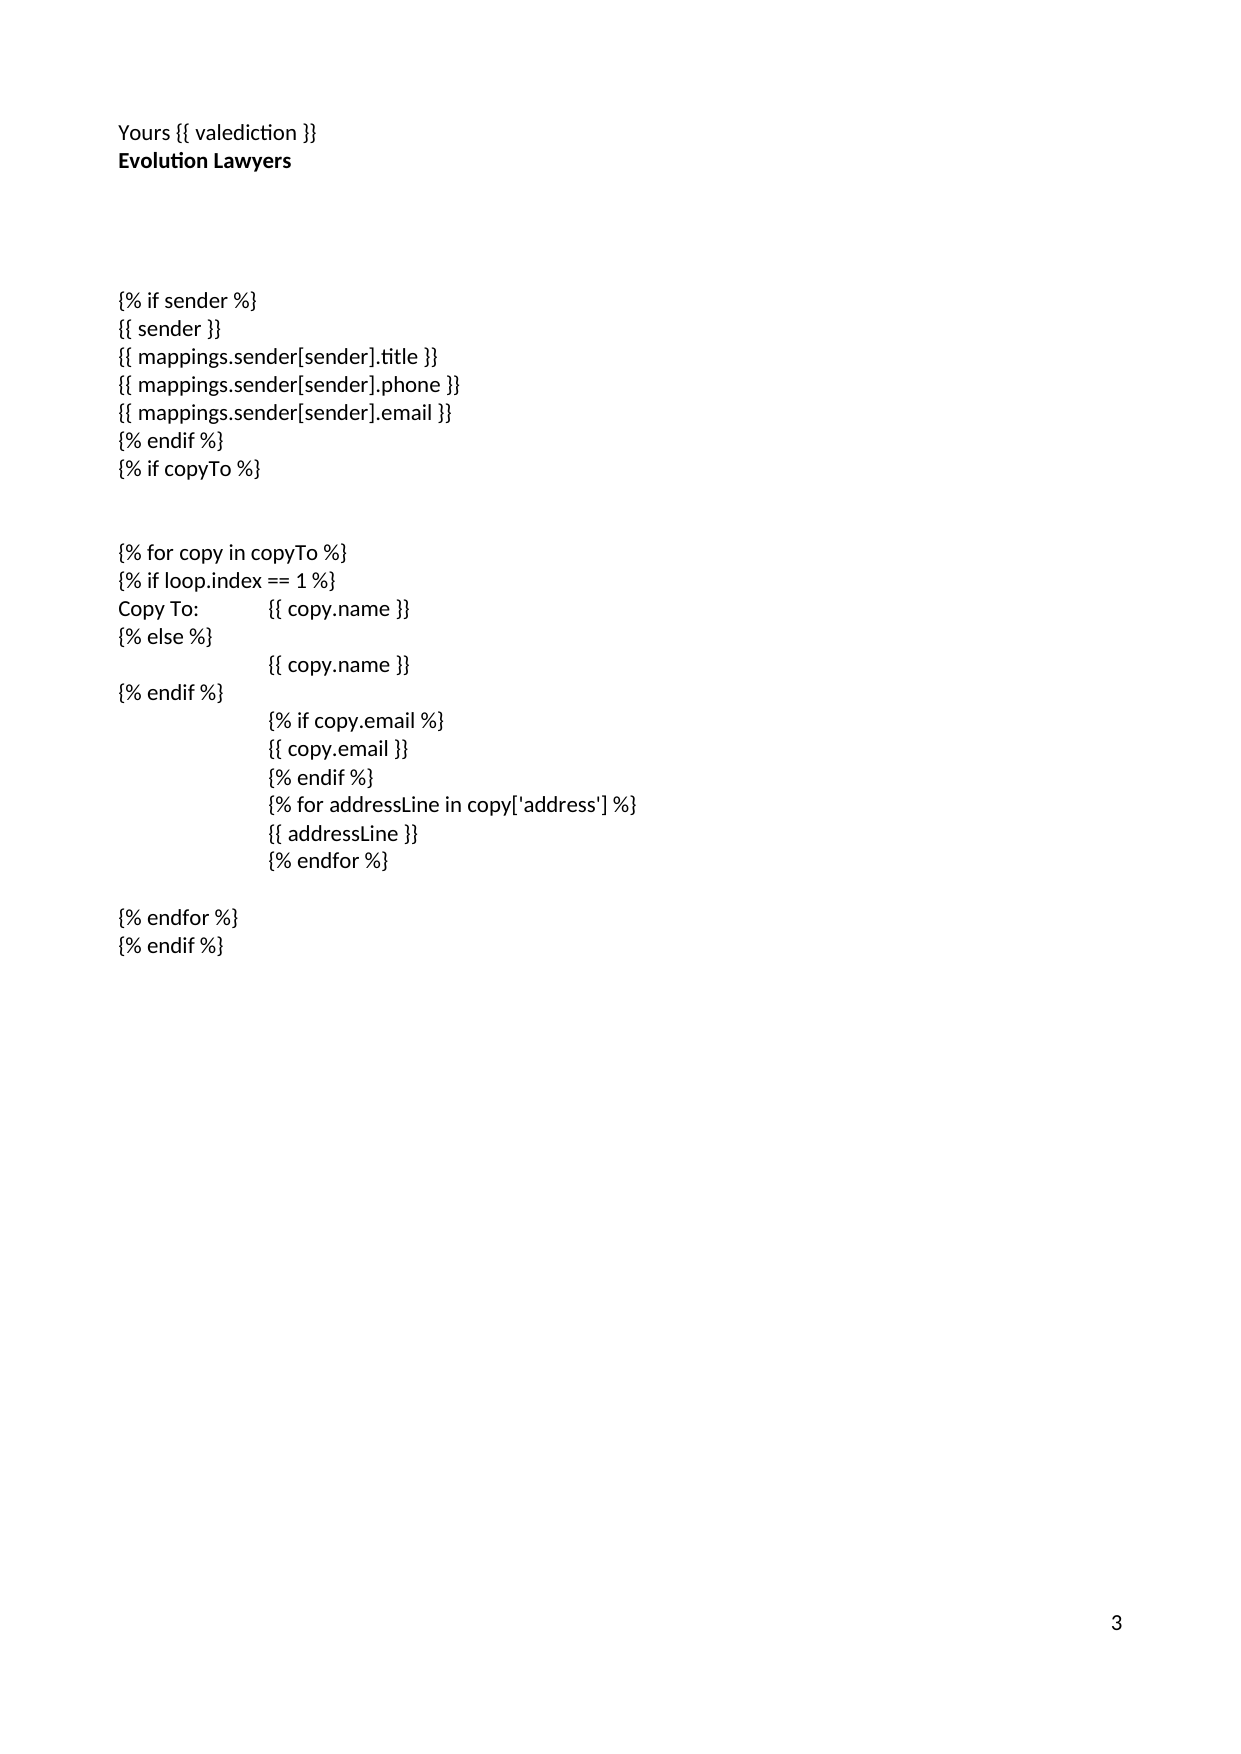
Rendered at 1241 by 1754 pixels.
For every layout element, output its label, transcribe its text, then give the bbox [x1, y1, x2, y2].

text {{ copy.name }} [118, 651, 1122, 678]
text {% if copyTo %} [118, 454, 1122, 482]
text {% endfor %} [118, 903, 1122, 931]
text {% if loop.index == 1 %} [118, 566, 1122, 594]
text {% endfor %} [118, 847, 1122, 875]
text {% endif %} [118, 763, 1122, 791]
text {% if copy.email %} [118, 707, 1122, 734]
text {% for copy in copyTo %} [118, 538, 1122, 566]
text Copy To: {{ copy.name }} [118, 594, 1122, 622]
table_header Yours {{ valediction }} Evolution Lawyers {% if sender %} {{ sender }} {{ mappings.sender[sender].title }} {{ mappings.sender[sender].phone }} {{ mappings.sender[sender].email }} {% endif %} [118, 118, 1122, 454]
text {% for addressLine in copy['address'] %} [118, 791, 1122, 819]
text {{ addressLine }} [118, 819, 1122, 847]
text {{ copy.email }} [118, 734, 1122, 763]
text {% endif %} [118, 678, 1122, 707]
text {% else %} [118, 622, 1122, 651]
text {% endif %} [118, 931, 1122, 959]
